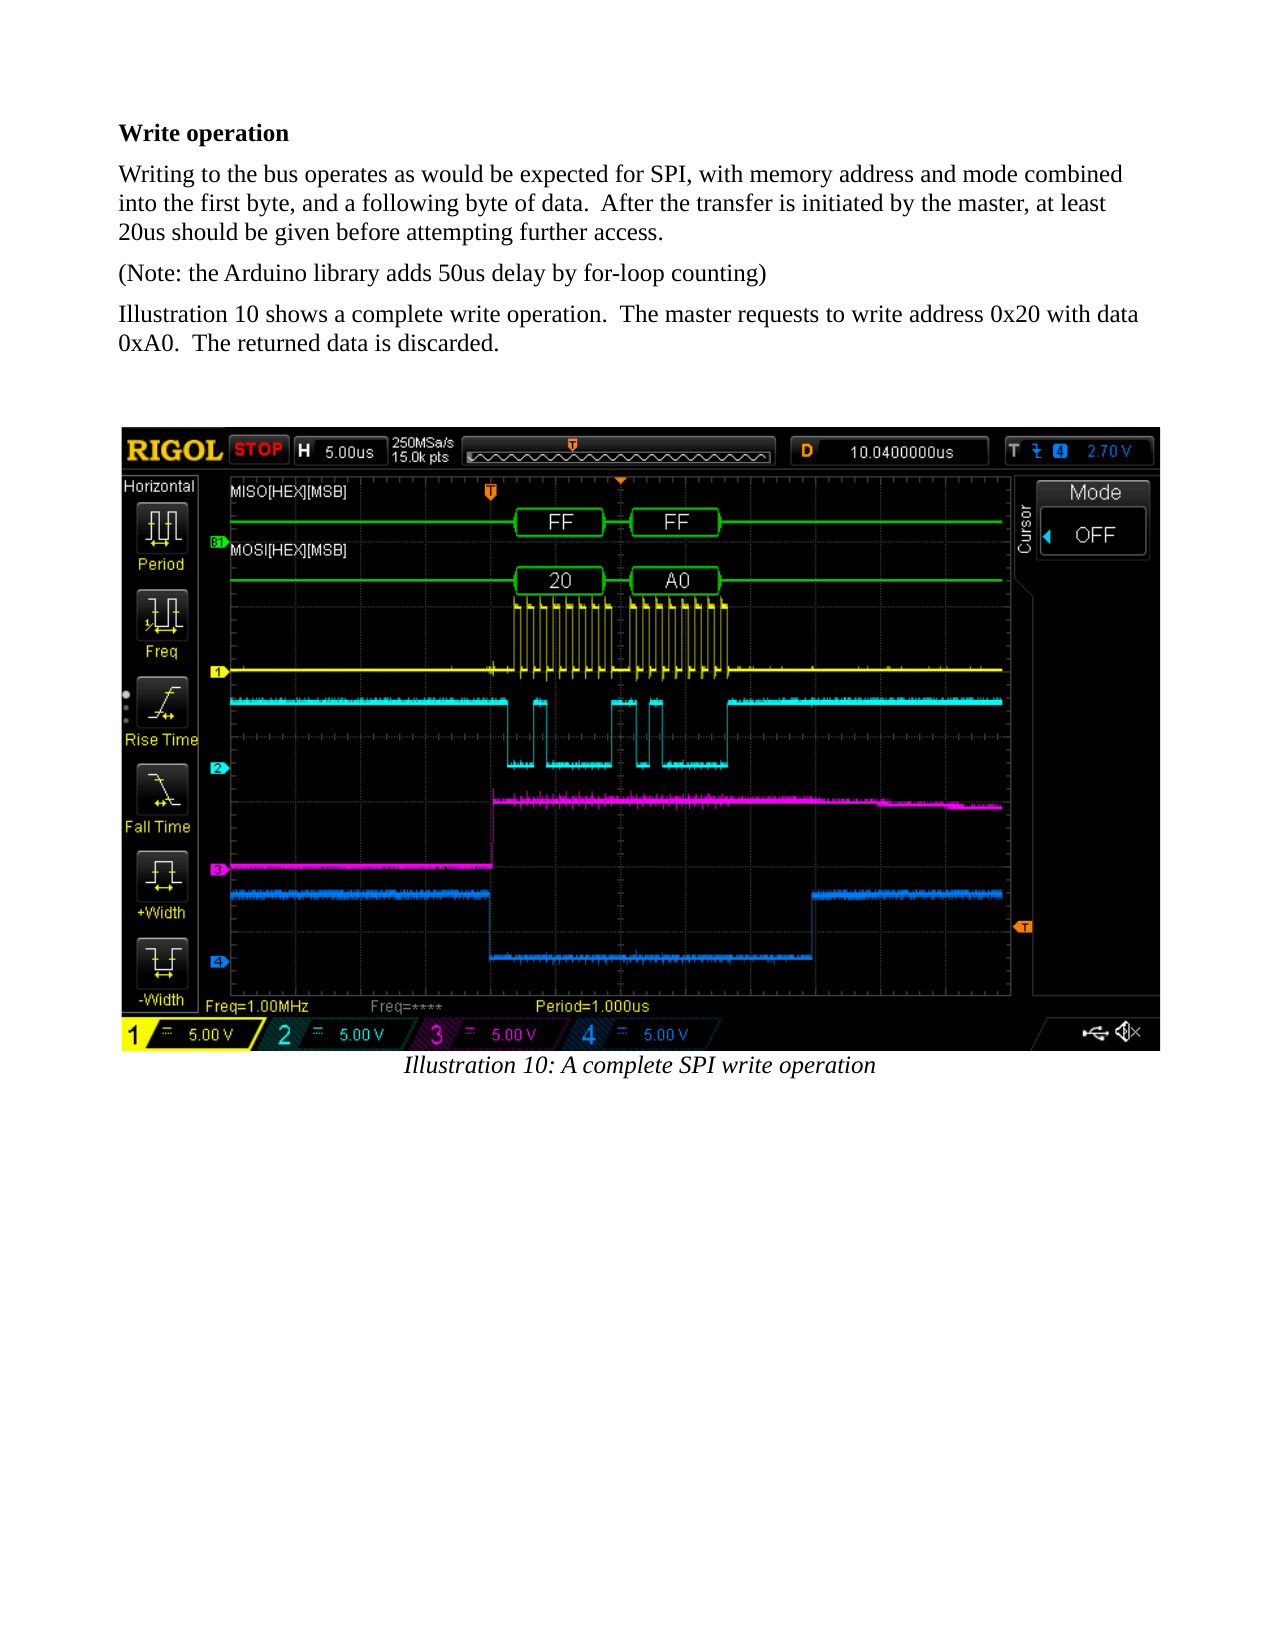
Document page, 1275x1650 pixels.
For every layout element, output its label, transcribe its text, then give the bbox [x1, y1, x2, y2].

picture [121, 427, 1161, 1051]
text Illustration 10: A complete SPI write operation [122, 1051, 1160, 1079]
text Illustration 10 shows a complete write operation. The master requests to write address 0x20 with data 0xA0. The returned data is discarded. [118, 299, 1157, 357]
text (Note: the Arduino library adds 50us delay by for-loop counting) [118, 258, 1157, 287]
text Writing to the bus operates as would be expected for SPI, with memory address and mode combined into the first byte, and a following byte of data. After the transfer is initiated by the master, at least 20us should be given before attempting further access. [118, 159, 1157, 246]
text Write operation [118, 118, 1157, 147]
